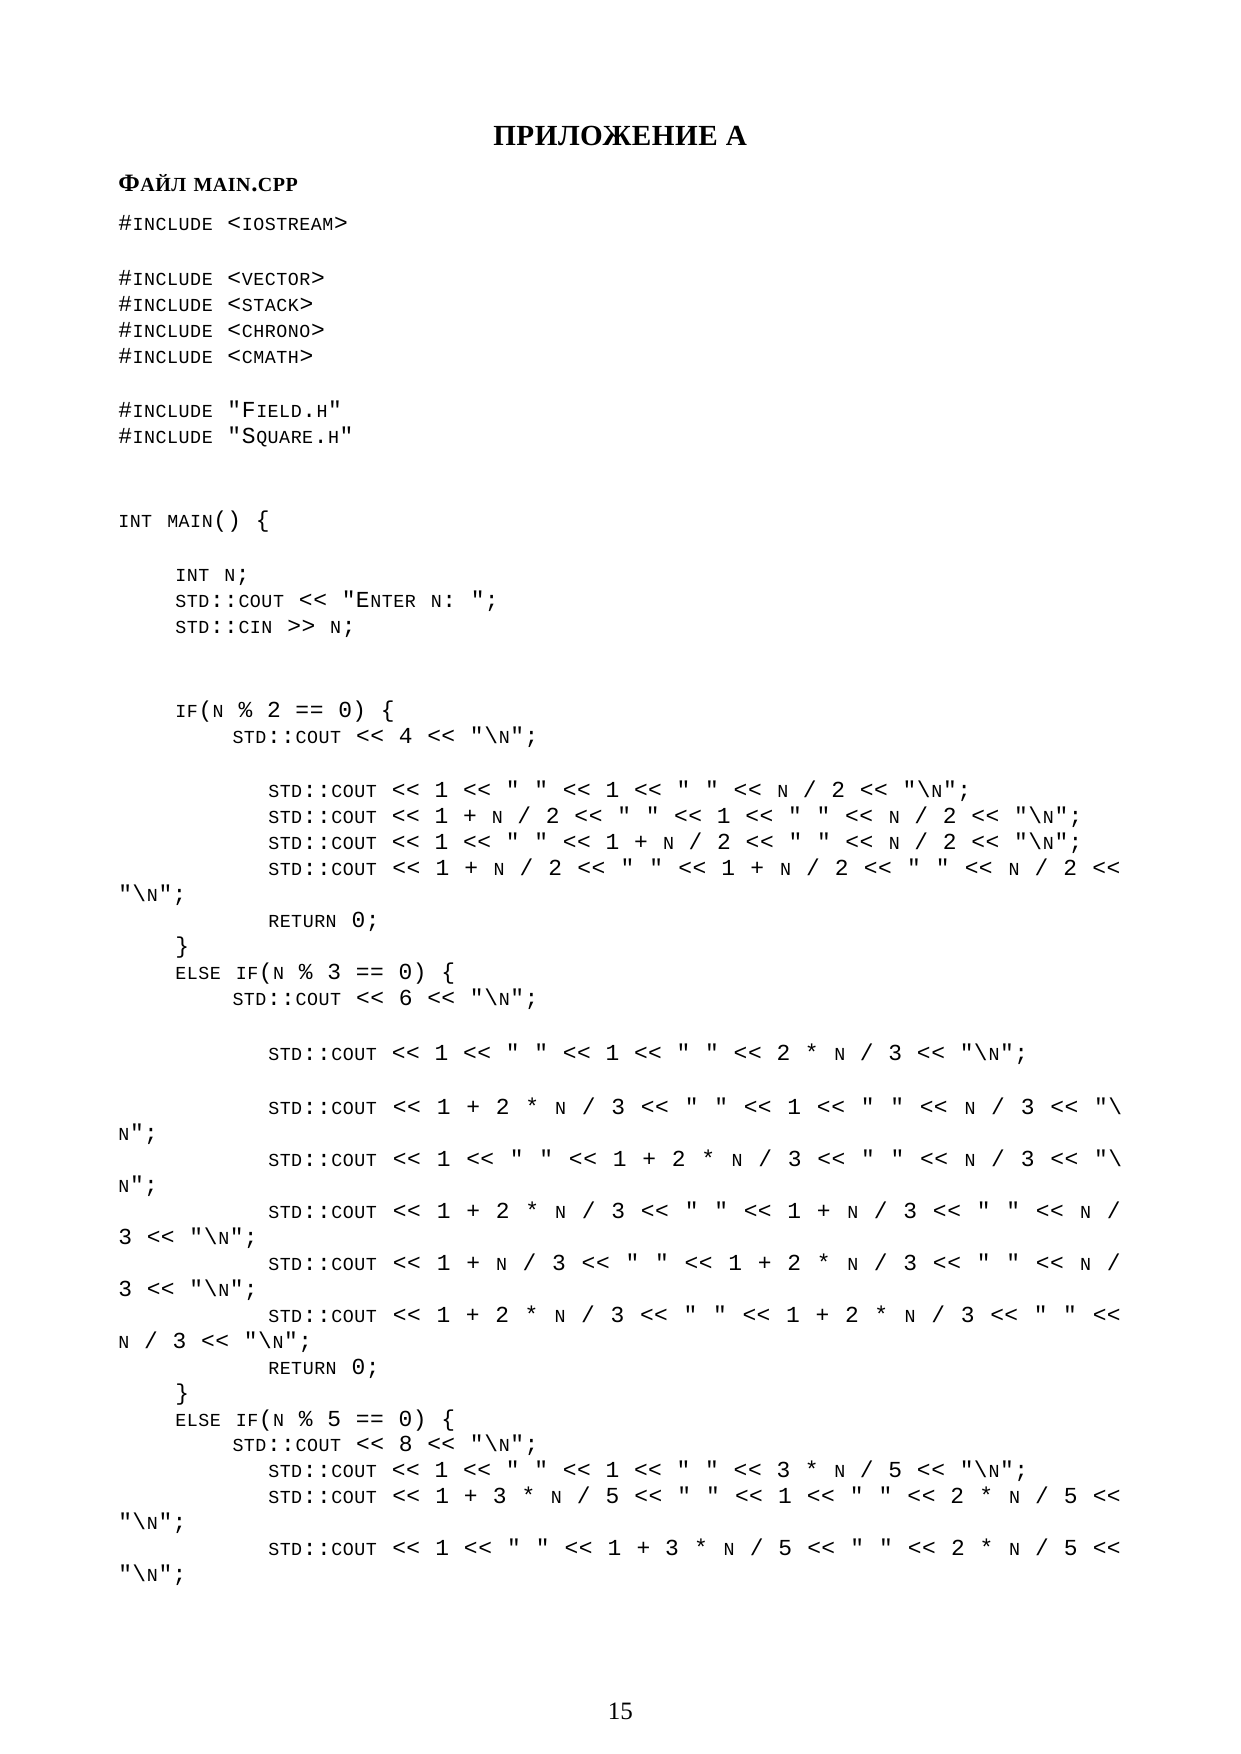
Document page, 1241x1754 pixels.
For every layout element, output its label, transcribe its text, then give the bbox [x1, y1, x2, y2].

text #include "Field.h" [118, 399, 1122, 425]
text return 0; [118, 1355, 1122, 1381]
text std::cout << 1 + 2 * n / 3 << " " << 1 << " " << n / 3 << "\n"; [118, 1096, 1122, 1147]
text std::cout << 1 << " " << 1 + n / 2 << " " << n / 2 << "\n"; [118, 831, 1122, 857]
text #include "Square.h" [118, 425, 1122, 451]
text std::cout << 6 << "\n"; [118, 986, 1122, 1012]
text int main() { [118, 508, 1122, 534]
text std::cin >> n; [118, 615, 1122, 641]
text if(n % 2 == 0) { [118, 698, 1122, 724]
text #include <vector> [118, 266, 1122, 292]
text } [118, 1381, 1122, 1407]
text Файл main.cpp [118, 168, 1122, 197]
text std::cout << 1 << " " << 1 << " " << n / 2 << "\n"; [118, 779, 1122, 805]
text std::cout << 1 + n / 2 << " " << 1 + n / 2 << " " << n / 2 << "\n"; [118, 857, 1122, 908]
text std::cout << 4 << "\n"; [118, 724, 1122, 750]
text ПРИЛОЖЕНИЕ А [118, 118, 1122, 152]
text std::cout << 1 << " " << 1 + 2 * n / 3 << " " << n / 3 << "\n"; [118, 1147, 1122, 1199]
text int n; [118, 563, 1122, 589]
text #include <stack> [118, 292, 1122, 318]
text } [118, 934, 1122, 960]
text std::cout << "Enter n: "; [118, 589, 1122, 615]
text std::cout << 1 + 2 * n / 3 << " " << 1 + n / 3 << " " << n / 3 << "\n"; [118, 1199, 1122, 1251]
text std::cout << 1 + n / 2 << " " << 1 << " " << n / 2 << "\n"; [118, 805, 1122, 831]
text #include <iostream> [118, 212, 1122, 237]
text return 0; [118, 908, 1122, 934]
text #include <cmath> [118, 344, 1122, 370]
text std::cout << 8 << "\n"; [118, 1433, 1122, 1459]
text std::cout << 1 + n / 3 << " " << 1 + 2 * n / 3 << " " << n / 3 << "\n"; [118, 1251, 1122, 1303]
text std::cout << 1 + 3 * n / 5 << " " << 1 << " " << 2 * n / 5 << "\n"; [118, 1485, 1122, 1537]
text else if(n % 5 == 0) { [118, 1407, 1122, 1433]
text std::cout << 1 << " " << 1 + 3 * n / 5 << " " << 2 * n / 5 << "\n"; [118, 1537, 1122, 1588]
text std::cout << 1 << " " << 1 << " " << 2 * n / 3 << "\n"; [118, 1041, 1122, 1067]
text std::cout << 1 << " " << 1 << " " << 3 * n / 5 << "\n"; [118, 1459, 1122, 1485]
text std::cout << 1 + 2 * n / 3 << " " << 1 + 2 * n / 3 << " " << n / 3 << "\n"; [118, 1303, 1122, 1355]
text else if(n % 3 == 0) { [118, 960, 1122, 986]
text #include <chrono> [118, 318, 1122, 344]
